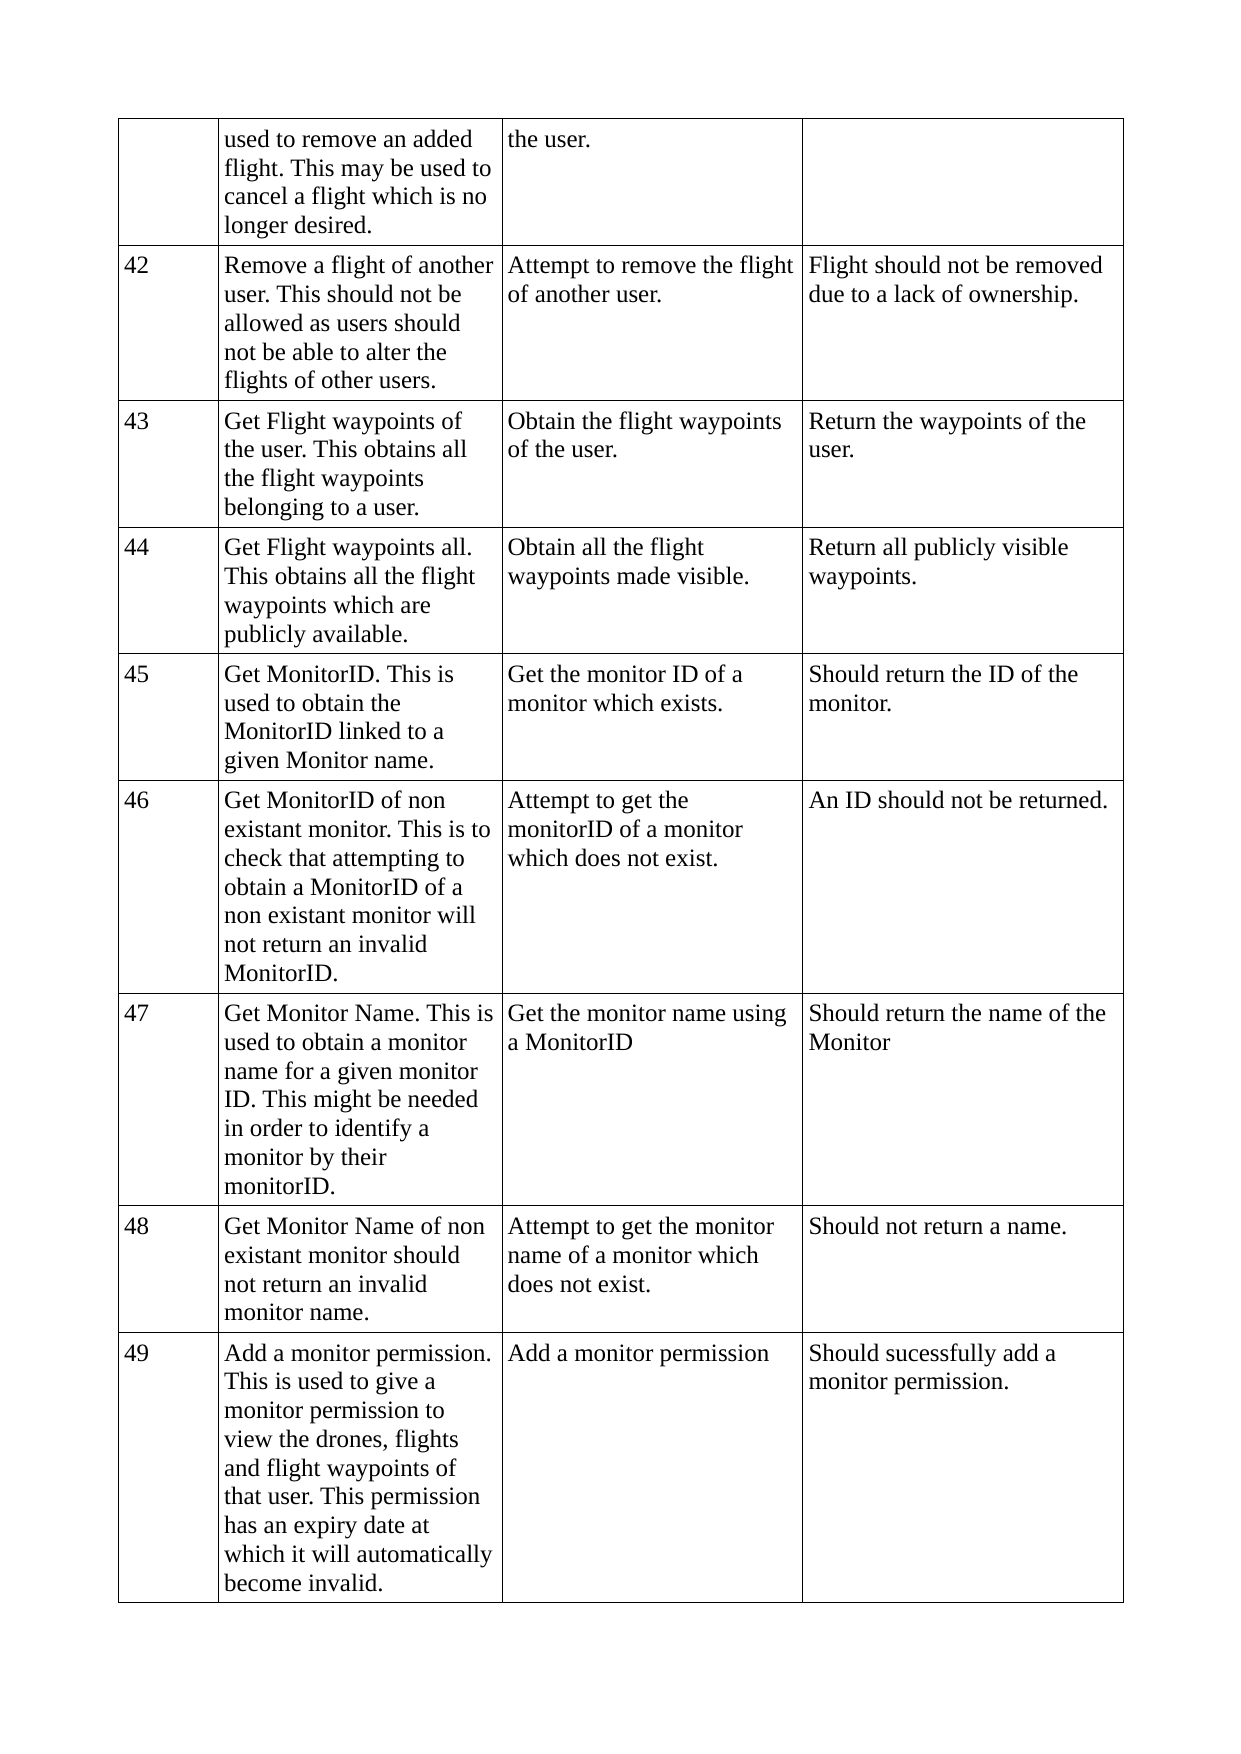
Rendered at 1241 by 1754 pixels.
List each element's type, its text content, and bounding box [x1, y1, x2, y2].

table_cell 45 [119, 654, 218, 780]
table_cell used to remove an added flight. This may be used to cancel a flight which is no longer desired. [219, 119, 502, 245]
table_cell 48 [119, 1206, 218, 1332]
table_cell Flight should not be removed due to a lack of ownership. [803, 246, 1123, 400]
table_cell 46 [119, 781, 218, 992]
table_cell An ID should not be returned. [803, 781, 1123, 992]
table_cell 44 [119, 528, 218, 653]
table_cell Add a monitor permission [503, 1333, 802, 1602]
table_cell Attempt to get the monitor name of a monitor which does not exist. [503, 1206, 802, 1332]
table_cell 49 [119, 1333, 218, 1602]
table_cell [119, 119, 218, 245]
table_cell Return the waypoints of the user. [803, 401, 1123, 527]
table_cell Should not return a name. [803, 1206, 1123, 1332]
table_cell Obtain the flight waypoints of the user. [503, 401, 802, 527]
table_cell Get Monitor Name of non existant monitor should not return an invalid monitor name. [219, 1206, 502, 1332]
table_cell Get the monitor name using a MonitorID [503, 994, 802, 1205]
table_cell Return all publicly visible waypoints. [803, 528, 1123, 653]
table_cell Remove a flight of another user. This should not be allowed as users should not be able to alter the flights of other users. [219, 246, 502, 400]
table_cell 43 [119, 401, 218, 527]
table_cell Add a monitor permission. This is used to give a monitor permission to view the drones, flights and flight waypoints of that user. This permission has an expiry date at which it will automatically become invalid. [219, 1333, 502, 1602]
table_cell the user. [503, 119, 802, 245]
table_cell Get Monitor Name. This is used to obtain a monitor name for a given monitor ID. This might be needed in order to identify a monitor by their monitorID. [219, 994, 502, 1205]
table_cell [803, 119, 1123, 245]
table_cell Get the monitor ID of a monitor which exists. [503, 654, 802, 780]
table_cell Should return the name of the Monitor [803, 994, 1123, 1205]
table_cell 47 [119, 994, 218, 1205]
table_cell Should sucessfully add a monitor permission. [803, 1333, 1123, 1602]
table_cell Attempt to get the monitorID of a monitor which does not exist. [503, 781, 802, 992]
table_cell Get Flight waypoints all. This obtains all the flight waypoints which are publicly available. [219, 528, 502, 653]
table_cell Get MonitorID. This is used to obtain the MonitorID linked to a given Monitor name. [219, 654, 502, 780]
table_cell Attempt to remove the flight of another user. [503, 246, 802, 400]
table_cell Get MonitorID of non existant monitor. This is to check that attempting to obtain a MonitorID of a non existant monitor will not return an invalid MonitorID. [219, 781, 502, 992]
table_cell Obtain all the flight waypoints made visible. [503, 528, 802, 653]
table_cell 42 [119, 246, 218, 400]
table_cell Should return the ID of the monitor. [803, 654, 1123, 780]
table_cell Get Flight waypoints of the user. This obtains all the flight waypoints belonging to a user. [219, 401, 502, 527]
